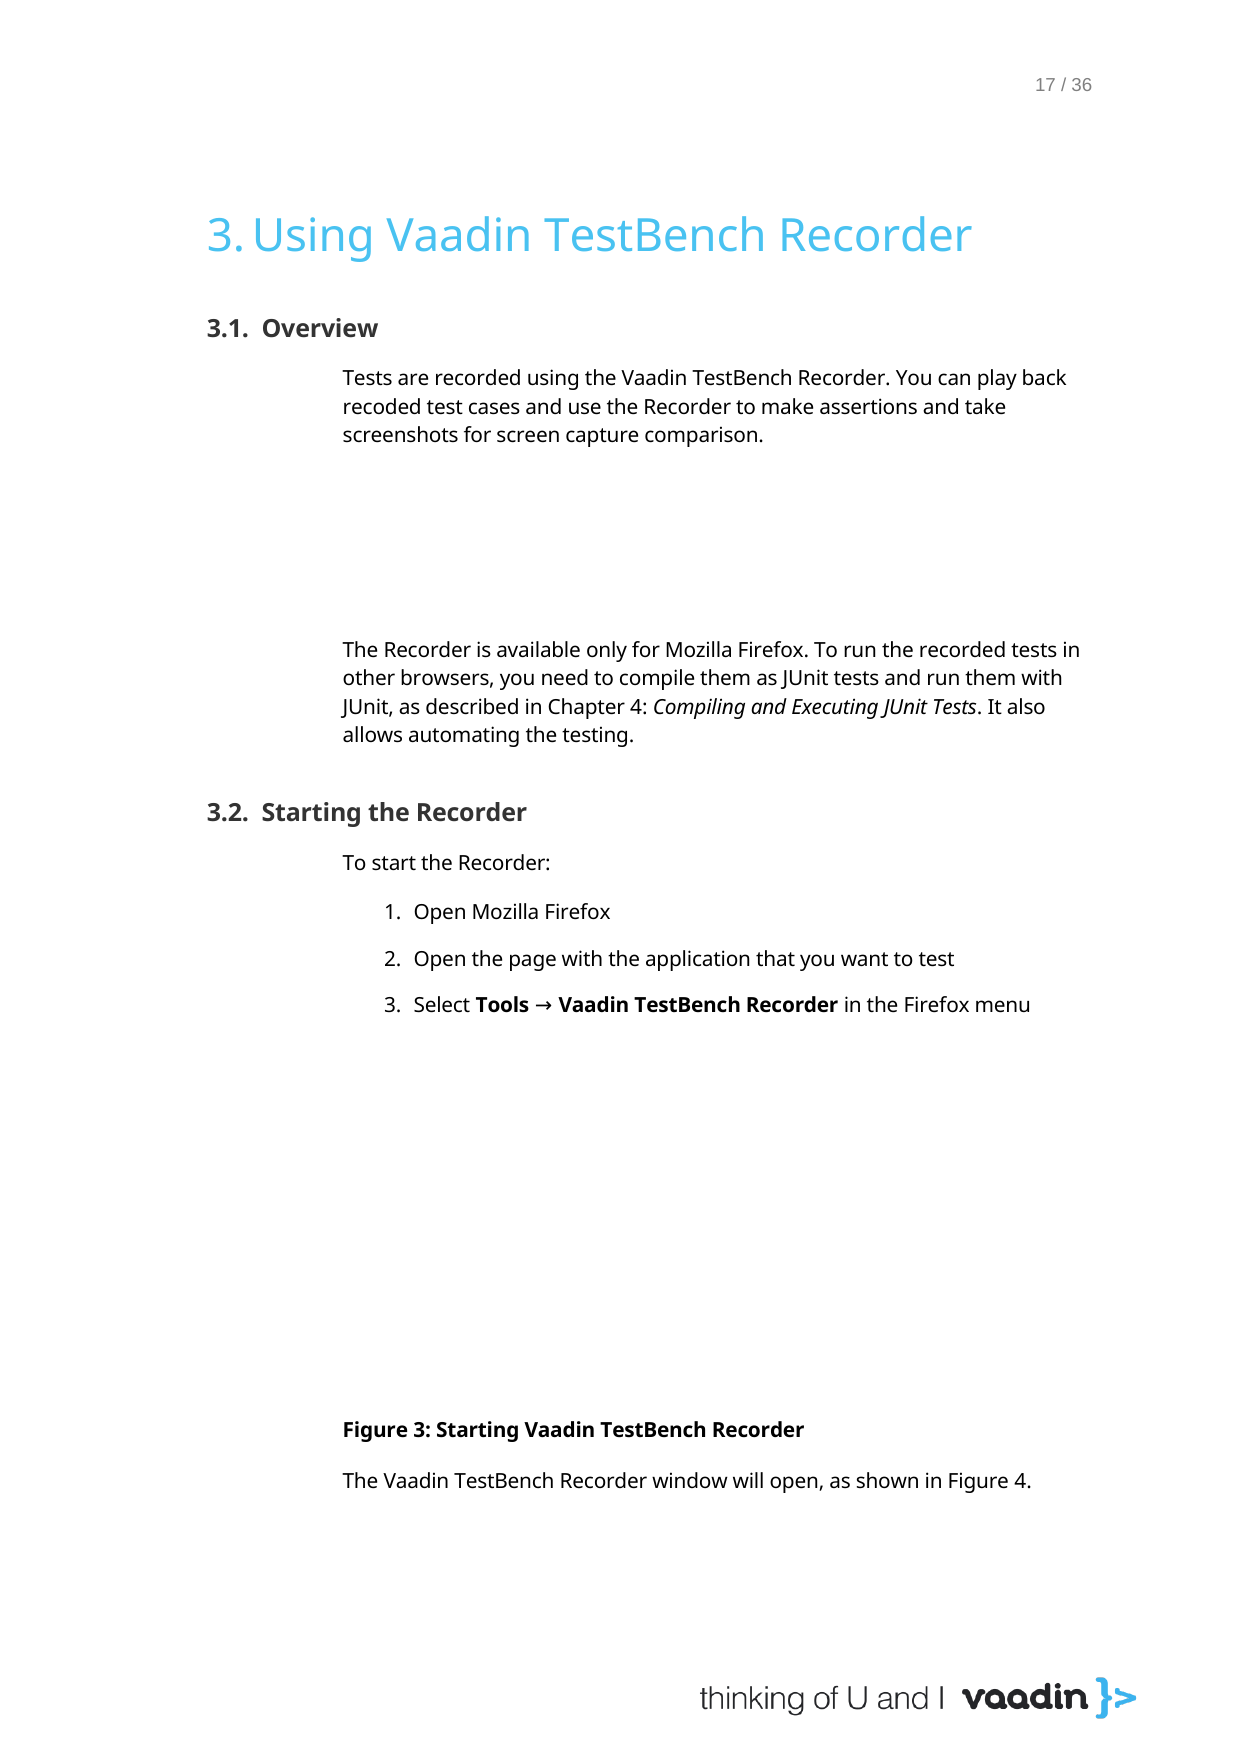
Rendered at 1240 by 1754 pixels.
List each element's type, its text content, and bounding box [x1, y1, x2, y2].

text Tests are recorded using the Vaadin TestBench Recorder. You can play back recoded test cases and use the Recorder to make assertions and take screenshots for screen capture comparison. [342, 363, 1092, 449]
text To start the Recorder: [342, 848, 1092, 876]
text Figure 3: Starting Vaadin TestBench Recorder [342, 1415, 1092, 1443]
subtitle Starting the Recorder [207, 795, 1092, 829]
subtitle Overview [207, 311, 1092, 345]
list Select Tools → Vaadin TestBench Recorder in the Firefox menu [384, 990, 1092, 1019]
text The Recorder is available only for Mozilla Firefox. To run the recorded tests in other browsers, you need to compile them as JUnit tests and run them with JUnit, as described in Chapter 4: Compiling and Executing JUnit Tests. It also allows automating the testing. [342, 635, 1092, 749]
subtitle Using Vaadin TestBench Recorder [207, 202, 1092, 264]
text The Vaadin TestBench Recorder window will open, as shown in Figure 4. [342, 1467, 1092, 1495]
list Open Mozilla Firefox [384, 897, 1092, 925]
list Open the page with the application that you want to test [384, 944, 1092, 972]
picture [699, 1673, 1139, 1721]
